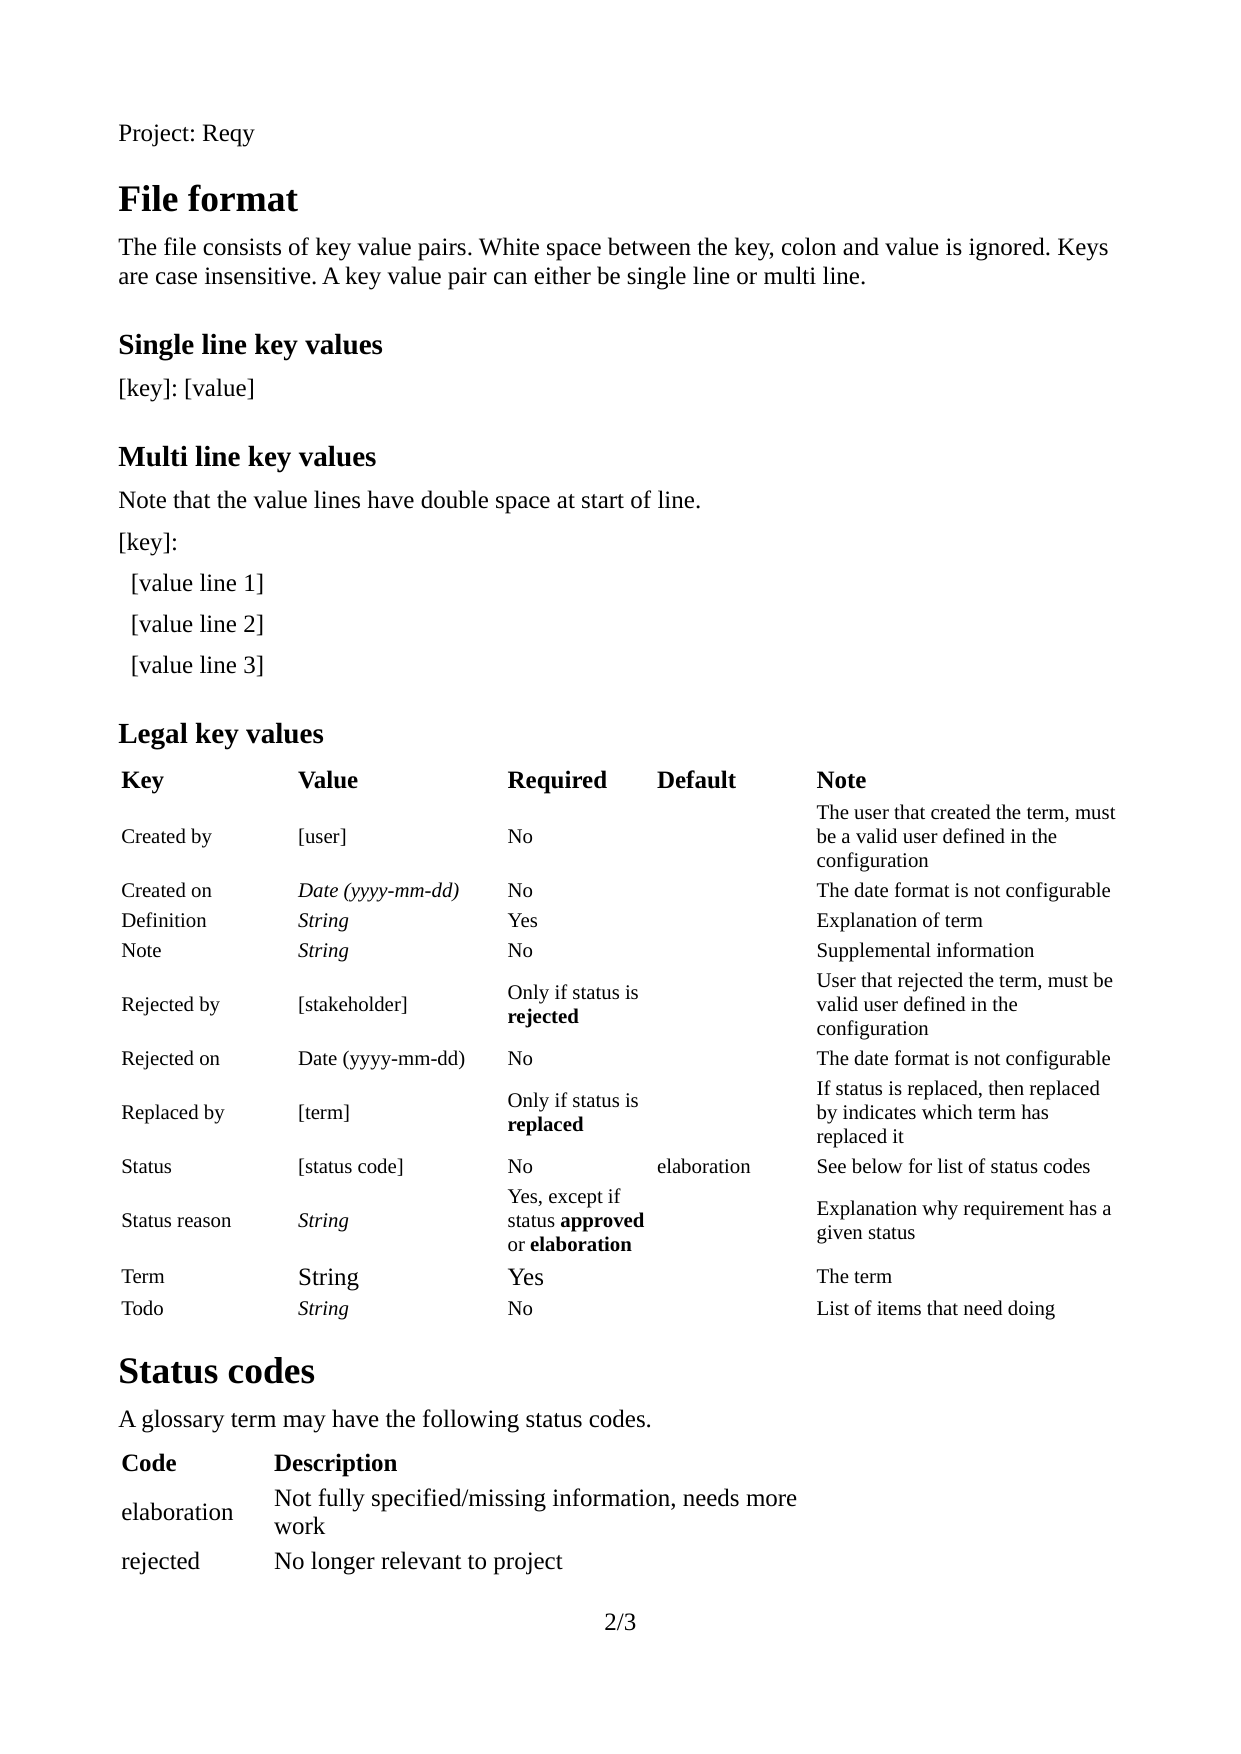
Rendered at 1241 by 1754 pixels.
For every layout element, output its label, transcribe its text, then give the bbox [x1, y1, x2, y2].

table_cell Date (yyyy-mm-dd) [295, 1043, 504, 1073]
table_cell Not fully specified/missing information, needs more work [271, 1480, 832, 1543]
subtitle Legal key values [118, 717, 1122, 750]
table_cell [654, 1293, 813, 1323]
table_header Default [654, 763, 813, 797]
table_cell No [505, 1151, 654, 1181]
table_cell [654, 1073, 813, 1151]
table_cell [term] [295, 1073, 504, 1151]
text [value line 1] [118, 568, 1122, 597]
table_cell See below for list of status codes [814, 1151, 1123, 1181]
table_cell [status code] [295, 1151, 504, 1181]
table_cell elaboration [654, 1151, 813, 1181]
table_cell [user] [295, 797, 504, 875]
table_header Key [118, 763, 295, 797]
text Note that the value lines have double space at start of line. [118, 485, 1122, 514]
table_cell [654, 1043, 813, 1073]
table_cell [654, 905, 813, 935]
table_cell Created on [118, 875, 295, 905]
table_header Code [118, 1445, 271, 1480]
table_cell String [295, 935, 504, 965]
table_cell [654, 1181, 813, 1259]
table_cell No [505, 1293, 654, 1323]
table_cell Yes [505, 905, 654, 935]
table_cell String [295, 905, 504, 935]
table_cell Note [118, 935, 295, 965]
table_cell No [505, 797, 654, 875]
table_cell User that rejected the term, must be valid user defined in the configuration [814, 965, 1123, 1043]
table_header Required [505, 763, 654, 797]
table_cell Yes, except if status approved or elaboration [505, 1181, 654, 1259]
table_cell elaboration [118, 1480, 271, 1543]
table_cell No longer relevant to project [271, 1543, 832, 1578]
table_cell Only if status is rejected [505, 965, 654, 1043]
table_cell Term [118, 1259, 295, 1293]
table_cell Rejected by [118, 965, 295, 1043]
table_header Note [814, 763, 1123, 797]
table_cell [stakeholder] [295, 965, 504, 1043]
table_cell [654, 1259, 813, 1293]
table_cell The term [814, 1259, 1123, 1293]
text [value line 2] [118, 609, 1122, 638]
text [key]: [118, 527, 1122, 555]
table_cell [654, 875, 813, 905]
table_cell String [295, 1259, 504, 1293]
table_cell The user that created the term, must be a valid user defined in the configuration [814, 797, 1123, 875]
subtitle File format [118, 176, 1122, 219]
table_cell No [505, 1043, 654, 1073]
table_cell Explanation of term [814, 905, 1123, 935]
table_cell Explanation why requirement has a given status [814, 1181, 1123, 1259]
table_cell Replaced by [118, 1073, 295, 1151]
table_cell Date (yyyy-mm-dd) [295, 875, 504, 905]
table_cell Created by [118, 797, 295, 875]
table_cell Status reason [118, 1181, 295, 1259]
table_cell The date format is not configurable [814, 875, 1123, 905]
table_cell Rejected on [118, 1043, 295, 1073]
table_cell String [295, 1181, 504, 1259]
subtitle Single line key values [118, 327, 1122, 361]
subtitle Status codes [118, 1348, 1122, 1391]
table_cell Only if status is replaced [505, 1073, 654, 1151]
table_cell List of items that need doing [814, 1293, 1123, 1323]
table_cell No [505, 875, 654, 905]
table_cell [654, 797, 813, 875]
text A glossary term may have the following status codes. [118, 1404, 1122, 1433]
text [key]: [value] [118, 373, 1122, 402]
table_cell rejected [118, 1543, 271, 1578]
text [value line 3] [118, 650, 1122, 679]
table_cell Supplemental information [814, 935, 1123, 965]
text The file consists of key value pairs. White space between the key, colon and value is ignored. Keys are case insensitive. A key value pair can either be single line or multi line. [118, 232, 1122, 289]
table_cell [654, 965, 813, 1043]
table_cell No [505, 935, 654, 965]
table_cell Yes [505, 1259, 654, 1293]
table_cell String [295, 1293, 504, 1323]
table_cell [654, 935, 813, 965]
table_cell Definition [118, 905, 295, 935]
table_cell Todo [118, 1293, 295, 1323]
table_cell Status [118, 1151, 295, 1181]
table_header Description [271, 1445, 832, 1480]
table_cell If status is replaced, then replaced by indicates which term has replaced it [814, 1073, 1123, 1151]
table_header Value [295, 763, 504, 797]
table_cell The date format is not configurable [814, 1043, 1123, 1073]
subtitle Multi line key values [118, 439, 1122, 473]
